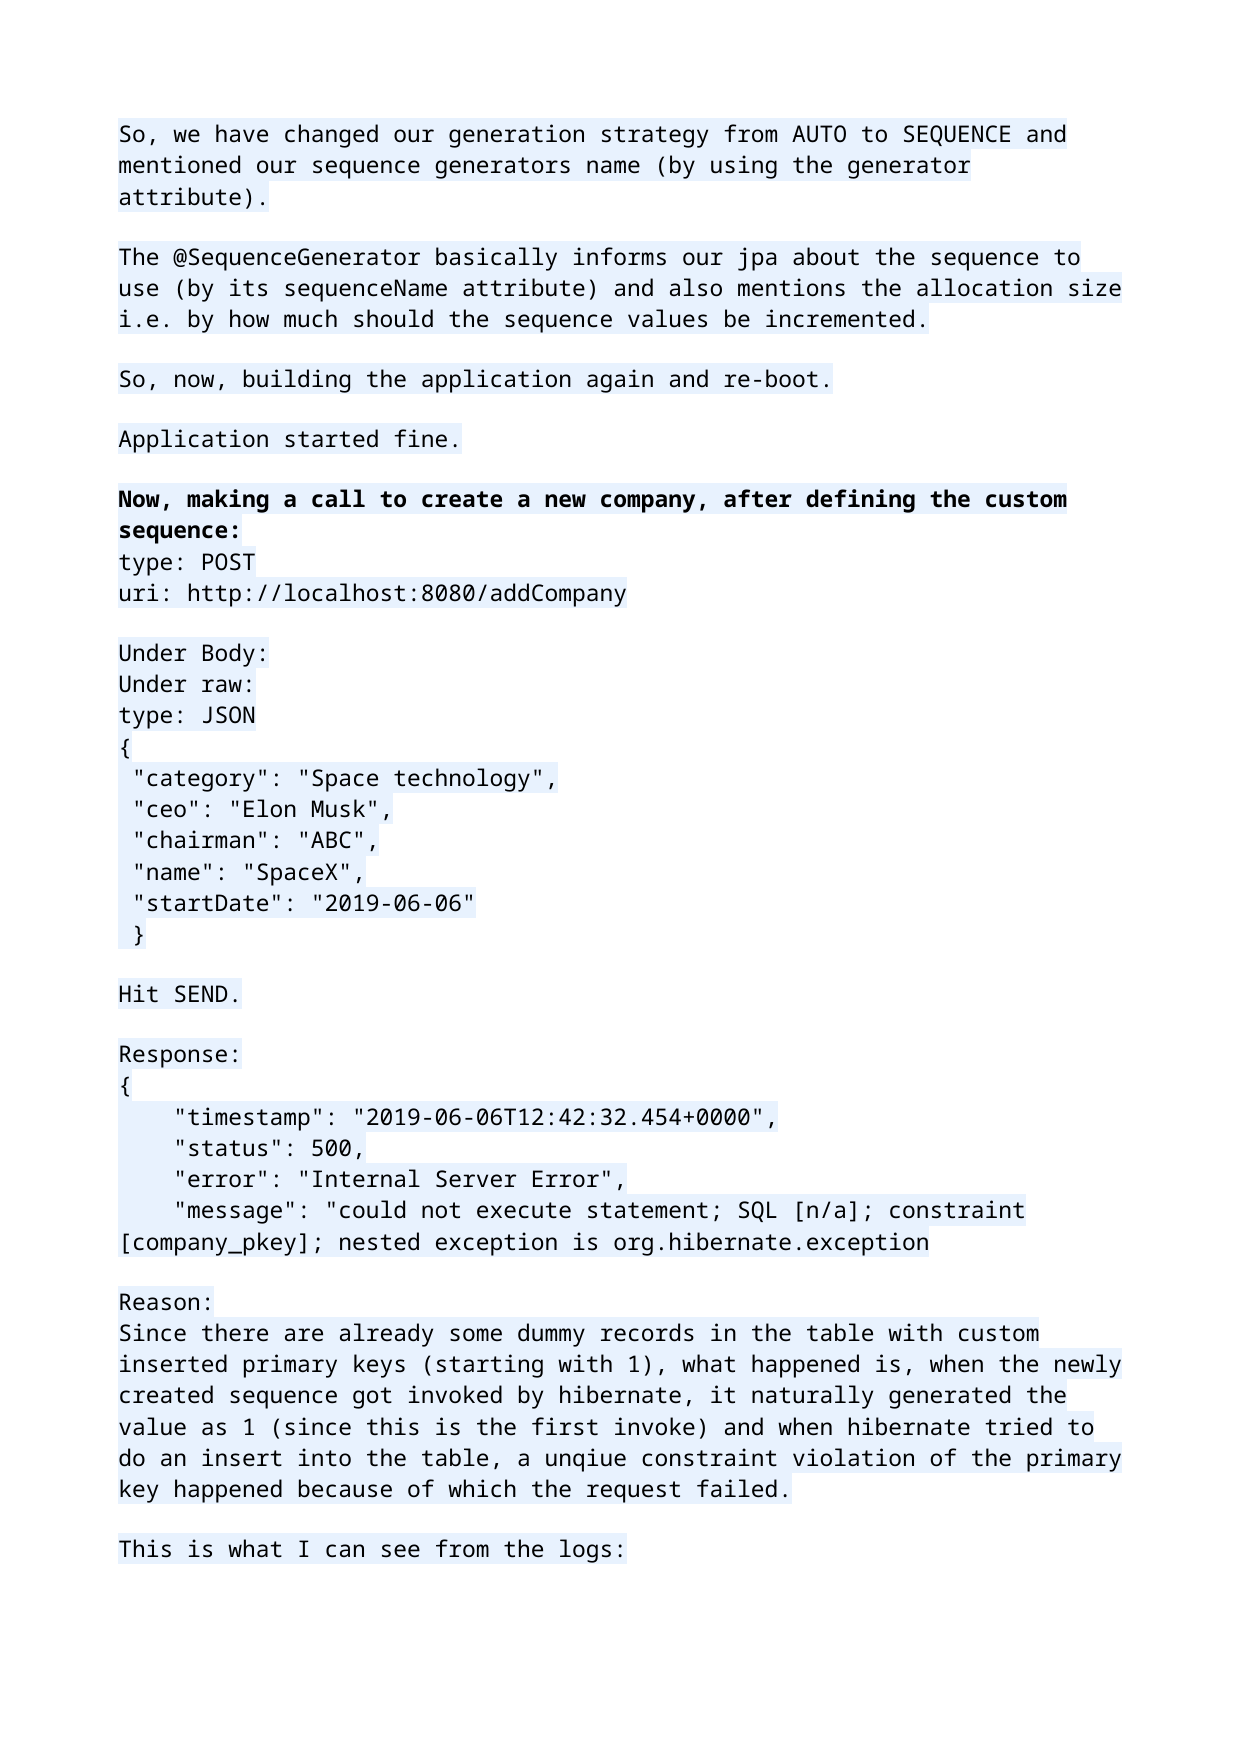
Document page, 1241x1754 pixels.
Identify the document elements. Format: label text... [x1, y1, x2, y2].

text Under raw: [118, 668, 1122, 699]
text Response: [118, 1038, 1122, 1069]
text { [118, 1069, 1122, 1101]
text "startDate": "2019-06-06" [118, 887, 1122, 918]
text "name": "SpaceX", [118, 856, 1122, 887]
text } [118, 918, 1122, 949]
text Reason: [118, 1286, 1122, 1317]
text "status": 500, [118, 1132, 1122, 1163]
text Since there are already some dummy records in the table with custom inserted primary keys (starting with 1), what happened is, when the newly created sequence got invoked by hibernate, it naturally generated the value as 1 (since this is the first invoke) and when hibernate tried to do an insert into the table, a unqiue constraint violation of the primary key happened because of which the request failed. [118, 1317, 1122, 1504]
text So, we have changed our generation strategy from AUTO to SEQUENCE and mentioned our sequence generators name (by using the generator attribute). [118, 118, 1122, 212]
text Application started fine. [118, 423, 1122, 454]
text This is what I can see from the logs: [118, 1533, 1122, 1564]
text "category": "Space technology", [118, 762, 1122, 793]
text Under Body: [118, 637, 1122, 668]
text "message": "could not execute statement; SQL [n/a]; constraint [company_pkey]; nested exception is org.hibernate.exception [118, 1194, 1122, 1257]
text "timestamp": "2019-06-06T12:42:32.454+0000", [118, 1101, 1122, 1132]
text { [118, 731, 1122, 762]
text uri: http://localhost:8080/addCompany [118, 577, 1122, 608]
text type: JSON [118, 699, 1122, 731]
text Now, making a call to create a new company, after defining the custom sequence: [118, 483, 1122, 546]
text type: POST [118, 546, 1122, 577]
text Hit SEND. [118, 978, 1122, 1009]
text "ceo": "Elon Musk", [118, 793, 1122, 824]
text "error": "Internal Server Error", [118, 1163, 1122, 1194]
text The @SequenceGenerator basically informs our jpa about the sequence to use (by its sequenceName attribute) and also mentions the allocation size i.e. by how much should the sequence values be incremented. [118, 241, 1122, 334]
text So, now, building the application again and re-boot. [118, 363, 1122, 394]
text "chairman": "ABC", [118, 824, 1122, 856]
